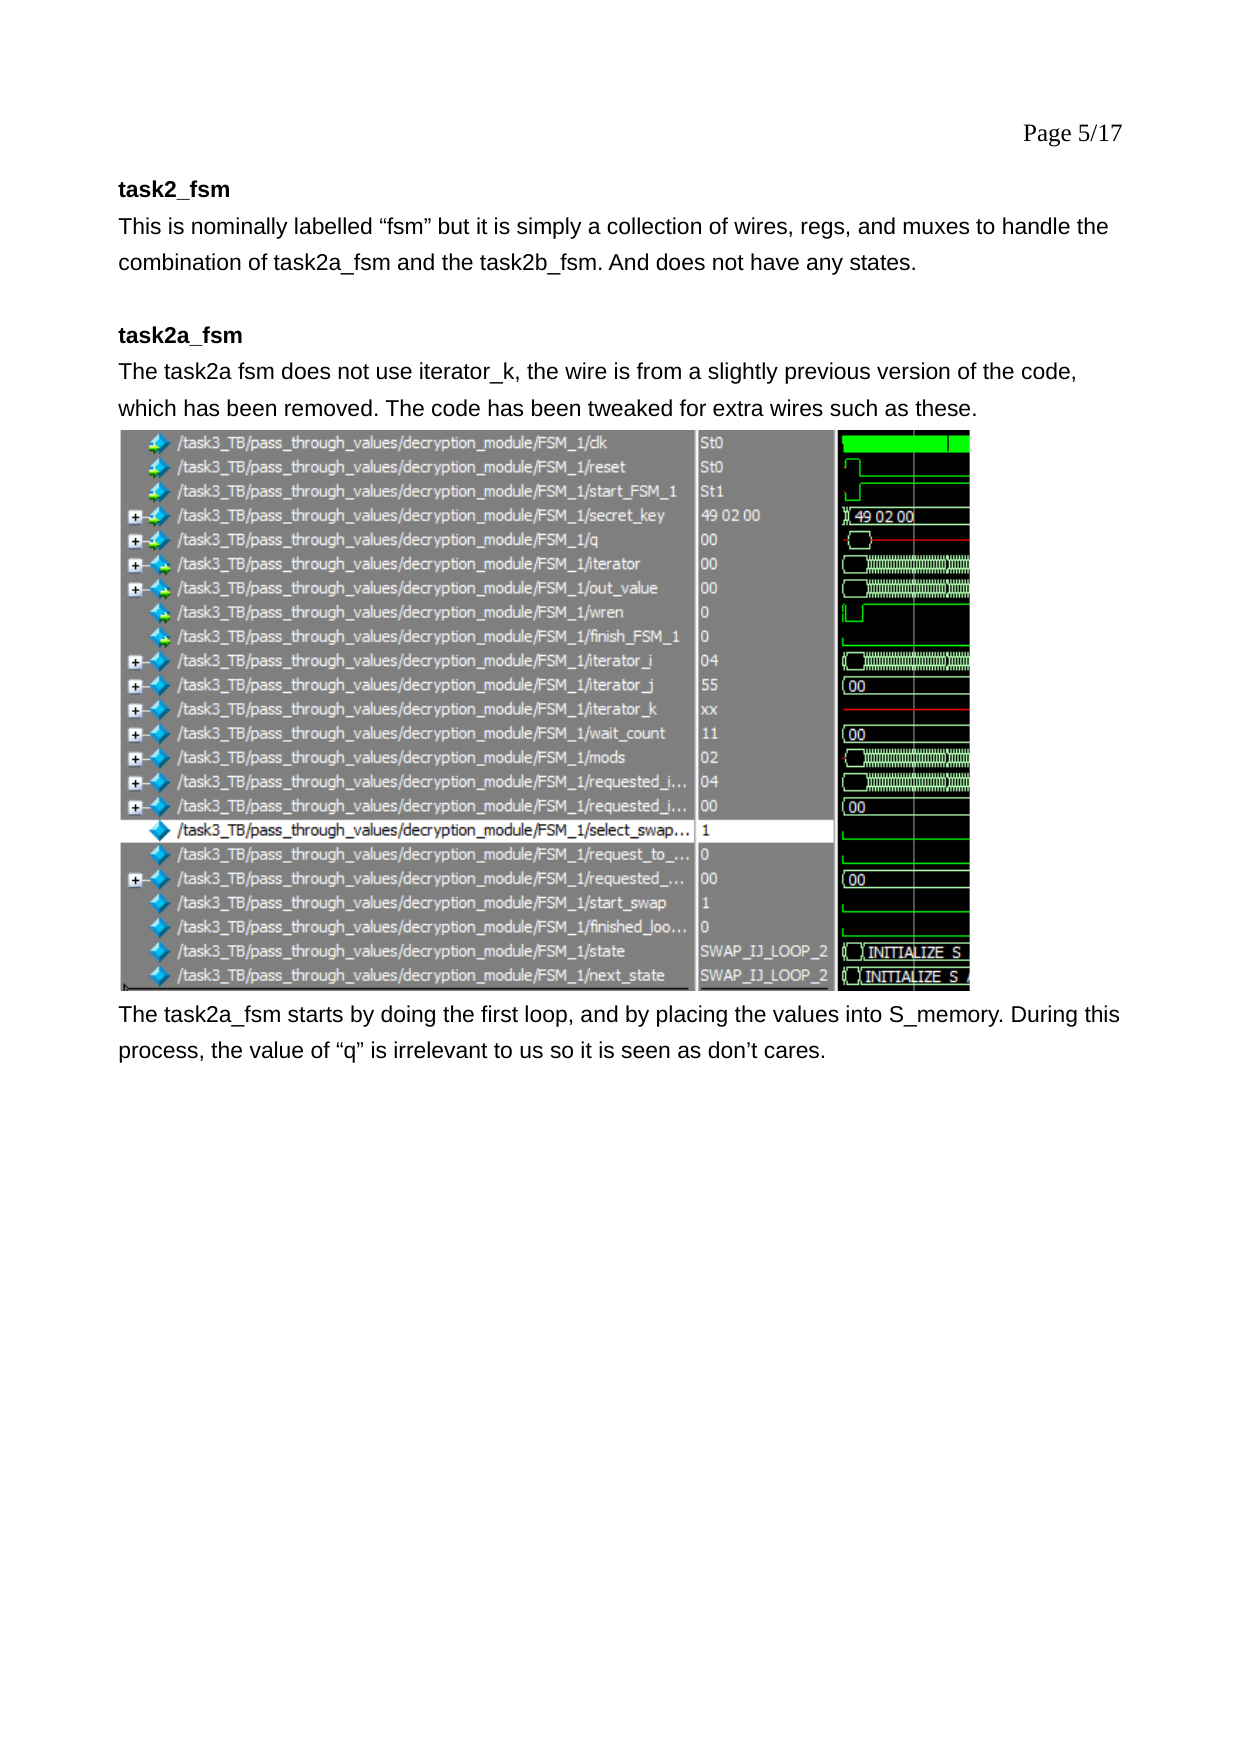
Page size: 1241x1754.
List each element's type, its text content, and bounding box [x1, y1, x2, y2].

text task2a_fsm [118, 322, 1122, 348]
text The task2a fsm does not use iterator_k, the wire is from a slightly previous version of the code, which has been removed. The code has been tweaked for extra wires such as these. [118, 358, 1122, 421]
text This is nominally labelled “fsm” but it is simply a collection of wires, regs, and muxes to handle the combination of task2a_fsm and the task2b_fsm. And does not have any states. [118, 213, 1122, 275]
text task2_fsm [118, 176, 1122, 203]
text The task2a_fsm starts by doing the first loop, and by placing the values into S_memory. During this process, the value of “q” is irrelevant to us so it is seen as don’t cares. [118, 1001, 1122, 1064]
